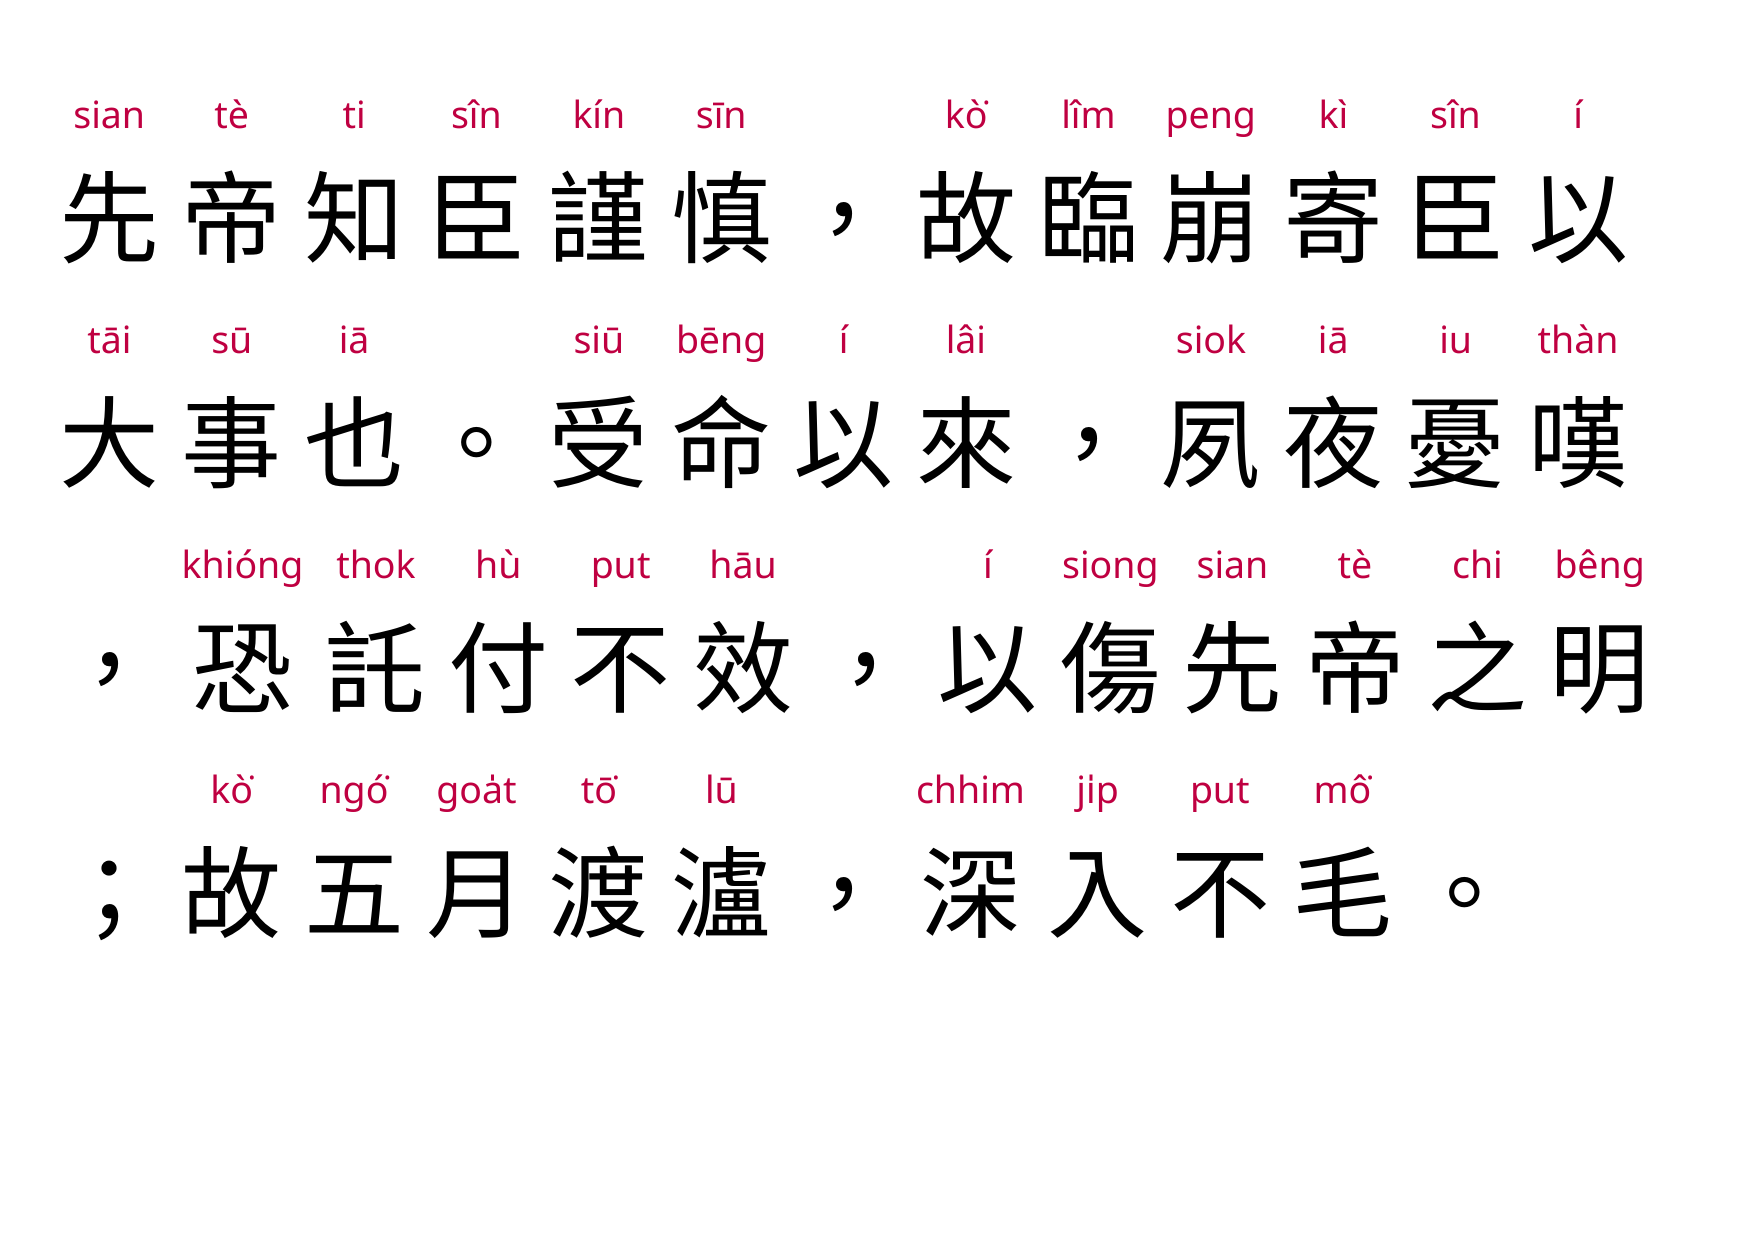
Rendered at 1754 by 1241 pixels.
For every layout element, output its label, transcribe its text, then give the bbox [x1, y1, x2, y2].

text 先sian 帝tè 知ti 臣sîn 謹kín 慎sīn ， 故kò͘ 臨lîm 崩peng 寄kì 臣sîn 以í 大tāi 事sū 也iā 。 受siū 命bēng 以í 來lâi ， 夙siok 夜iā 憂iu 嘆thàn ， 恐khióng 託thok 付hù 不put 效hāu ， 以í 傷siong 先sian 帝tè 之chi 明bêng ； 故kò͘ 五ngó͘ 月goa̍t 渡tō͘ 瀘lū ， 深chhim 入ji̍p 不put 毛mô͘ 。 [59, 88, 1695, 959]
